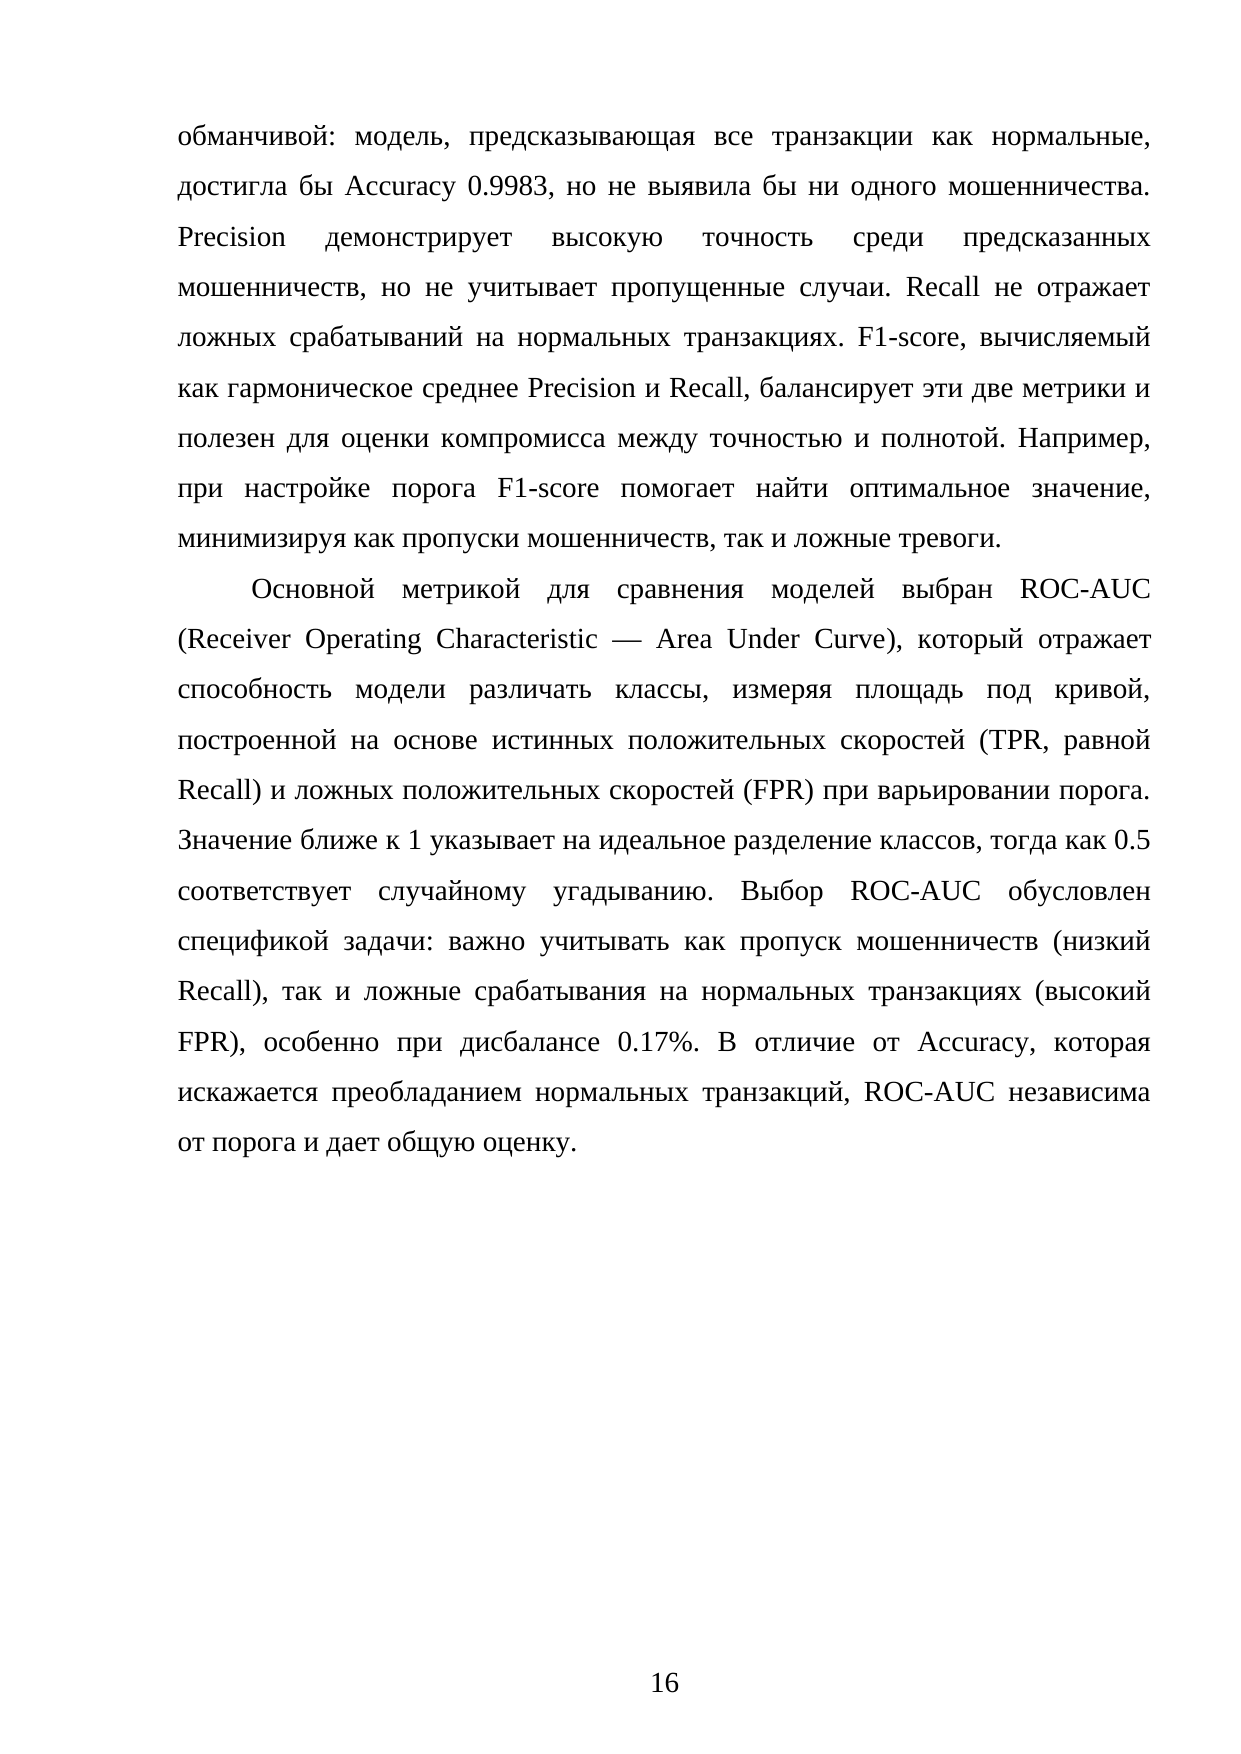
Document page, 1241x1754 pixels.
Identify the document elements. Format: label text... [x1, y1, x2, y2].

text обманчивой: модель, предсказывающая все транзакции как нормальные, достигла бы Accuracy 0.9983, но не выявила бы ни одного мошенничества. Precision демонстрирует высокую точность среди предсказанных мошенничеств, но не учитывает пропущенные случаи. Recall не отражает ложных срабатываний на нормальных транзакциях. F1-score, вычисляемый как гармоническое среднее Precision и Recall, балансирует эти две метрики и полезен для оценки компромисса между точностью и полнотой. Например, при настройке порога F1-score помогает найти оптимальное значение, минимизируя как пропуски мошенничеств, так и ложные тревоги. [177, 118, 1152, 554]
text Основной метрикой для сравнения моделей выбран ROC-AUC (Receiver Operating Characteristic — Area Under Curve), который отражает способность модели различать классы, измеряя площадь под кривой, построенной на основе истинных положительных скоростей (TPR, равной Recall) и ложных положительных скоростей (FPR) при варьировании порога. Значение ближе к 1 указывает на идеальное разделение классов, тогда как 0.5 соответствует случайному угадыванию. Выбор ROC-AUC обусловлен спецификой задачи: важно учитывать как пропуск мошенничеств (низкий Recall), так и ложные срабатывания на нормальных транзакциях (высокий FPR), особенно при дисбалансе 0.17%. В отличие от Accuracy, которая искажается преобладанием нормальных транзакций, ROC-AUC независима от порога и дает общую оценку. [177, 571, 1152, 1158]
